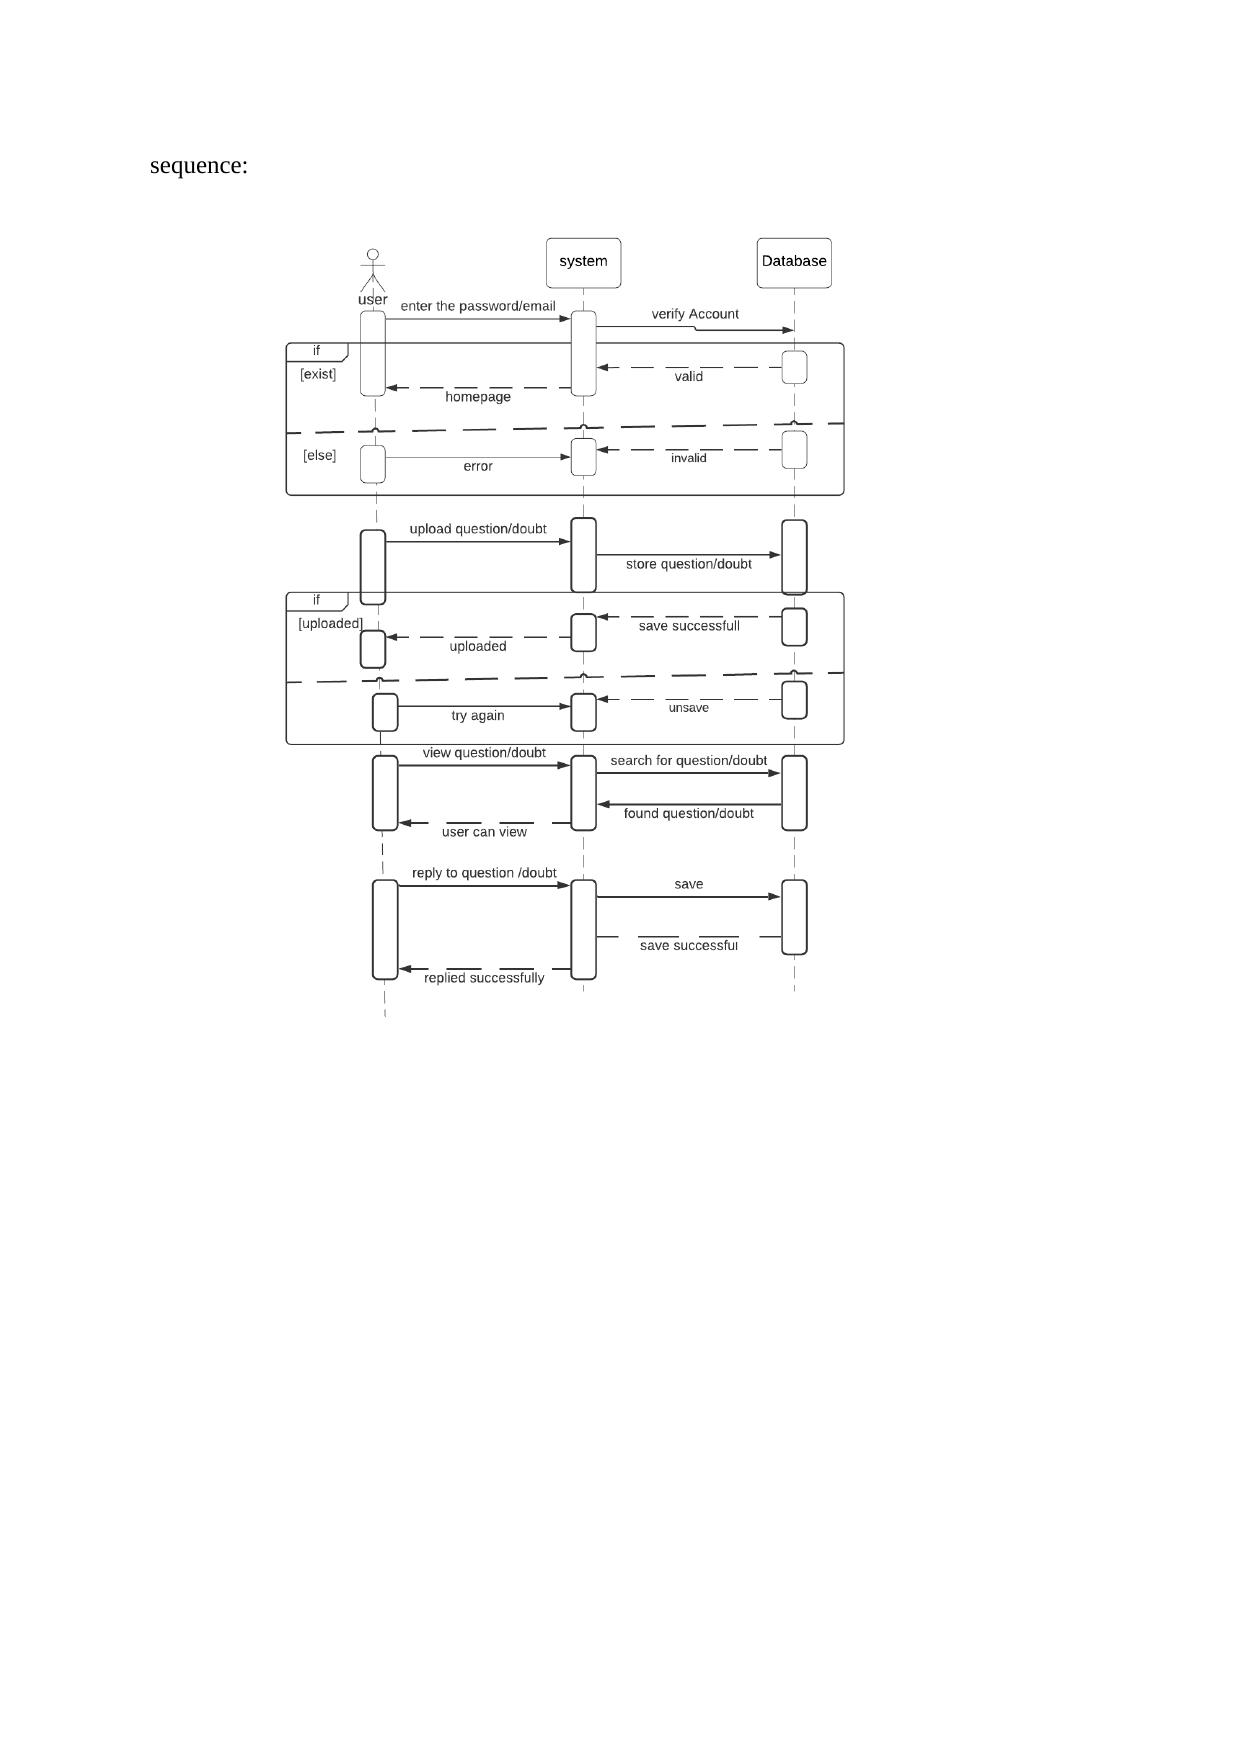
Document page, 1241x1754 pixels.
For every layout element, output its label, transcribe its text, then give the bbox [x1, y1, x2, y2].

text sequence: [150, 150, 1090, 179]
picture [75, 197, 1166, 1041]
